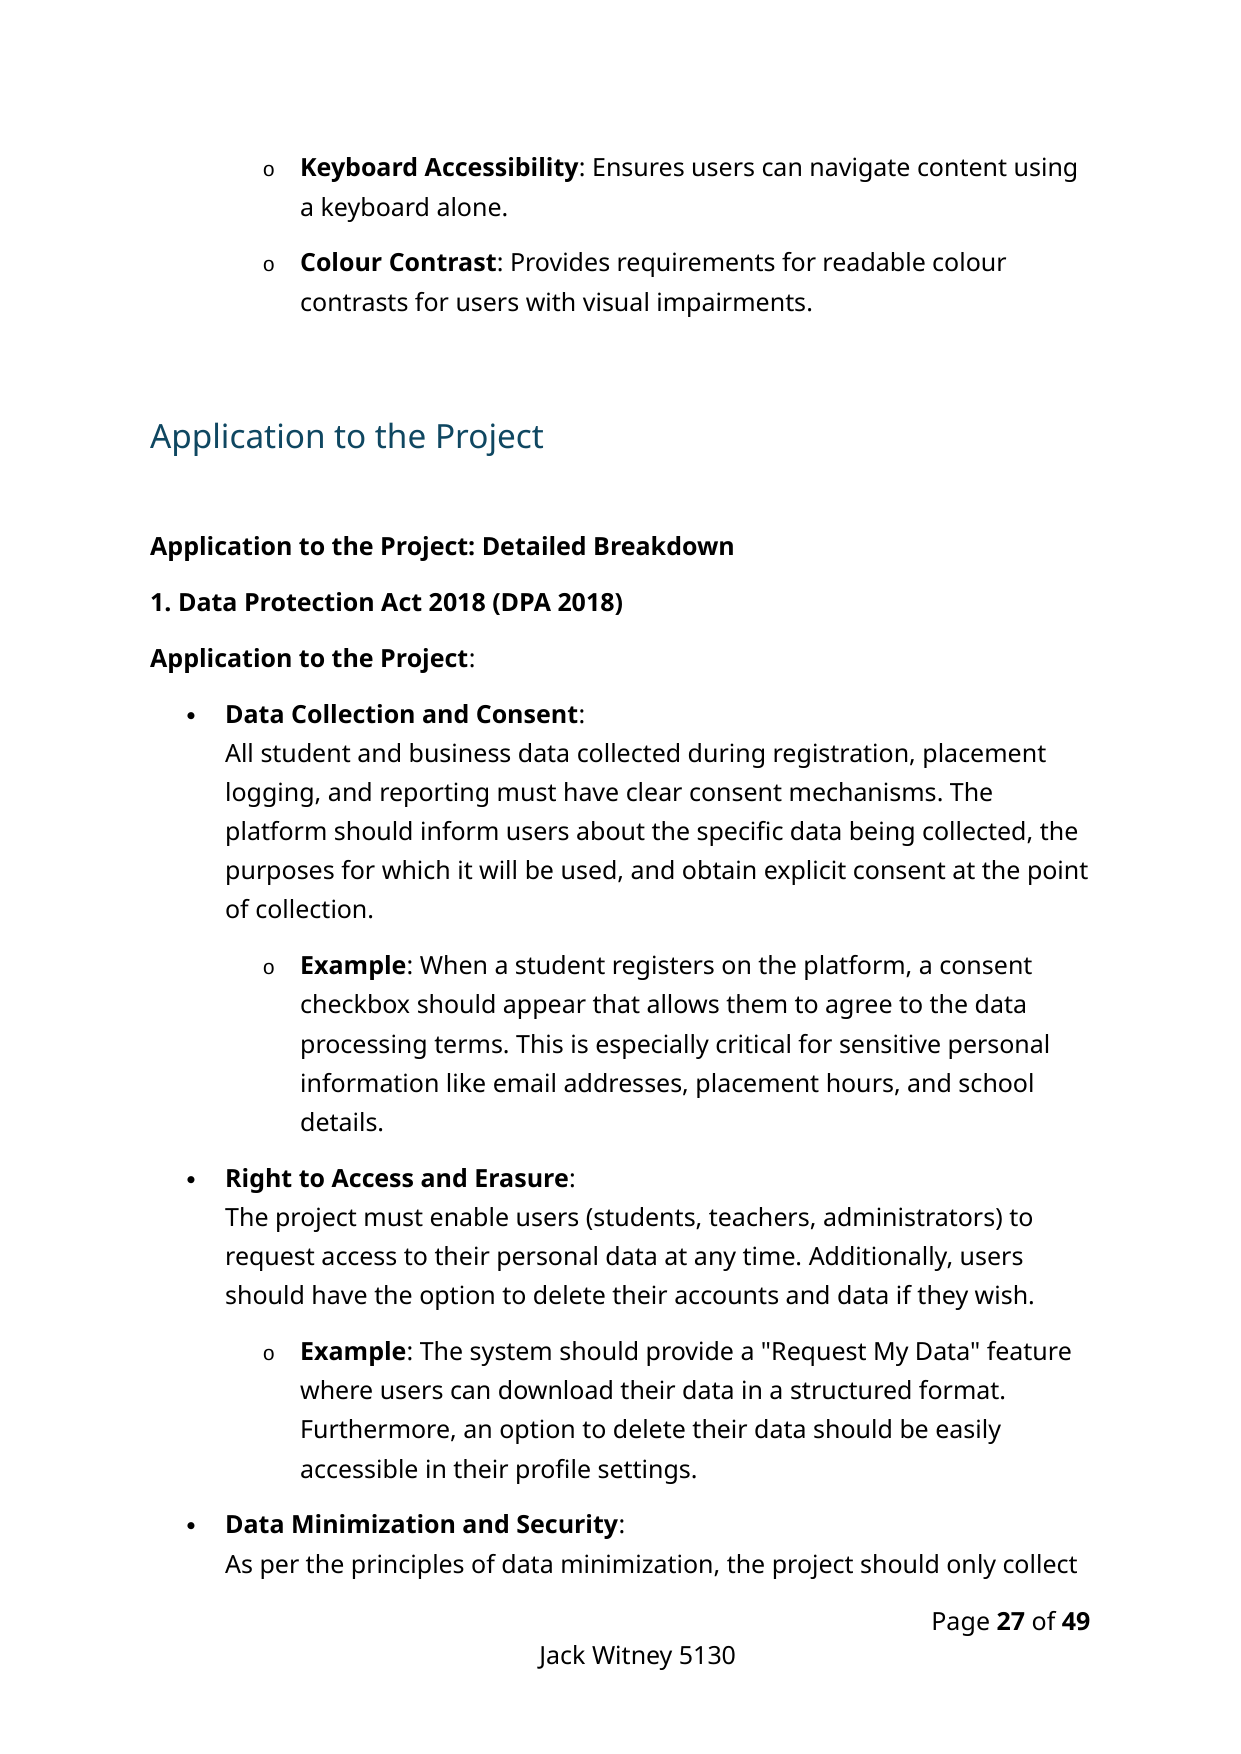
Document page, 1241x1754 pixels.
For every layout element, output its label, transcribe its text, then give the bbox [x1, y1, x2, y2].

list Colour Contrast: Provides requirements for readable colour contrasts for users with visual impairments. [262, 245, 1090, 318]
list Keyboard Accessibility: Ensures users can navigate content using a keyboard alone. [262, 150, 1090, 223]
list Example: The system should provide a "Request My Data" feature where users can download their data in a structured format. Furthermore, an option to delete their data should be easily accessible in their profile settings. [262, 1334, 1090, 1485]
list Right to Access and Erasure: The project must enable users (students, teachers, administrators) to request access to their personal data at any time. Additionally, users should have the option to delete their accounts and data if they wish. [187, 1161, 1090, 1312]
text Application to the Project: [150, 641, 1090, 674]
text 1. Data Protection Act 2018 (DPA 2018) [150, 585, 1090, 619]
text Application to the Project: Detailed Breakdown [150, 529, 1090, 563]
subtitle Application to the Project [150, 412, 1090, 458]
list Data Minimization and Security: As per the principles of data minimization, the project should only collect [187, 1507, 1090, 1580]
list Data Collection and Consent: All student and business data collected during registration, placement logging, and reporting must have clear consent mechanisms. The platform should inform users about the specific data being collected, the purposes for which it will be used, and obtain explicit consent at the point of collection. [187, 696, 1090, 926]
list Example: When a student registers on the platform, a consent checkbox should appear that allows them to agree to the data processing terms. This is especially critical for sensitive personal information like email addresses, placement hours, and school details. [262, 948, 1090, 1139]
